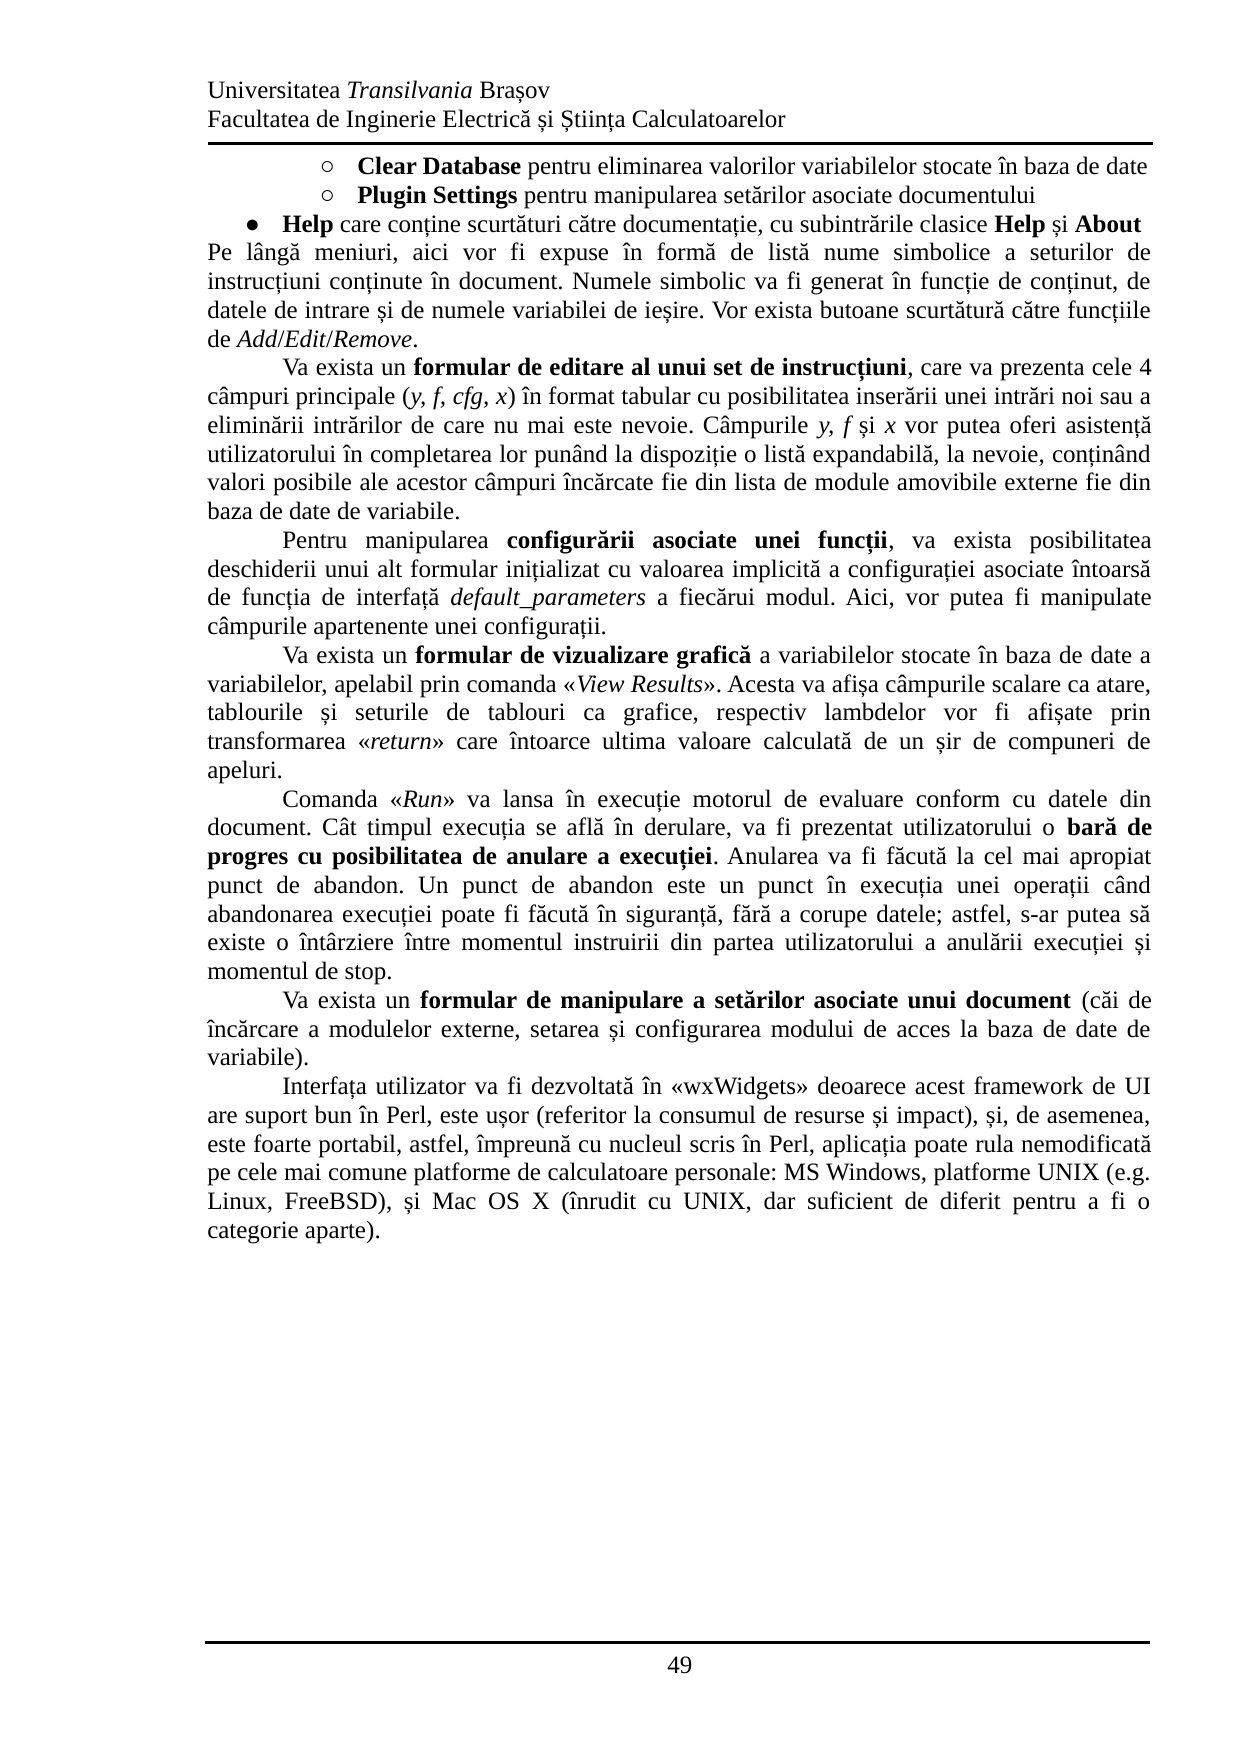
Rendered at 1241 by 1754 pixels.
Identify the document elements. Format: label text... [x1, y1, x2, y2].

list Help care conține scurtături către documentație, cu subintrările clasice Help și About [244, 209, 1152, 237]
list Clear Database pentru eliminarea valorilor variabilelor stocate în baza de date [319, 151, 1152, 180]
text Va exista un formular de editare al unui set de instrucțiuni, care va prezenta cele 4 câmpuri principale (y, f, cfg, x) în format tabular cu posibilitatea inserării unei intrări noi sau a eliminării intrărilor de care nu mai este nevoie. Câmpurile y, f și x vor putea oferi asistență utilizatorului în completarea lor punând la dispoziție o listă expandabilă, la nevoie, conținând valori posibile ale acestor câmpuri încărcate fie din lista de module amovibile externe fie din baza de date de variabile. [207, 352, 1152, 525]
text Pe lângă meniuri, aici vor fi expuse în formă de listă nume simbolice a seturilor de instrucțiuni conținute în document. Numele simbolic va fi generat în funcție de conținut, de datele de intrare și de numele variabilei de ieșire. Vor exista butoane scurtătură către funcțiile de Add/Edit/Remove. [207, 237, 1152, 352]
text Va exista un formular de manipulare a setărilor asociate unui document (căi de încărcare a modulelor externe, setarea și configurarea modului de acces la baza de date de variabile). [207, 985, 1152, 1071]
text Comanda «Run» va lansa în execuție motorul de evaluare conform cu datele din document. Cât timpul execuția se află în derulare, va fi prezentat utilizatorului o bară de progres cu posibilitatea de anulare a execuției. Anularea va fi făcută la cel mai apropiat punct de abandon. Un punct de abandon este un punct în execuția unei operații când abandonarea execuției poate fi făcută în siguranță, fără a corupe datele; astfel, s-ar putea să existe o întârziere între momentul instruirii din partea utilizatorului a anulării execuției și momentul de stop. [207, 784, 1152, 985]
text Interfața utilizator va fi dezvoltată în «wxWidgets» deoarece acest framework de UI are suport bun în Perl, este ușor (referitor la consumul de resurse și impact), și, de asemenea, este foarte portabil, astfel, împreună cu nucleul scris în Perl, aplicația poate rula nemodificată pe cele mai comune platforme de calculatoare personale: MS Windows, platforme UNIX (e.g. Linux, FreeBSD), și Mac OS X (înrudit cu UNIX, dar suficient de diferit pentru a fi o categorie aparte). [207, 1071, 1152, 1244]
list Plugin Settings pentru manipularea setărilor asociate documentului [319, 180, 1152, 209]
text Va exista un formular de vizualizare grafică a variabilelor stocate în baza de date a variabilelor, apelabil prin comanda «View Results». Acesta va afișa câmpurile scalare ca atare, tablourile și seturile de tablouri ca grafice, respectiv lambdelor vor fi afișate prin transformarea «return» care întoarce ultima valoare calculată de un șir de compuneri de apeluri. [207, 640, 1152, 784]
text Pentru manipularea configurării asociate unei funcții, va exista posibilitatea deschiderii unui alt formular inițializat cu valoarea implicită a configurației asociate întoarsă de funcția de interfață default_parameters a fiecărui modul. Aici, vor putea fi manipulate câmpurile apartenente unei configurații. [207, 525, 1152, 640]
